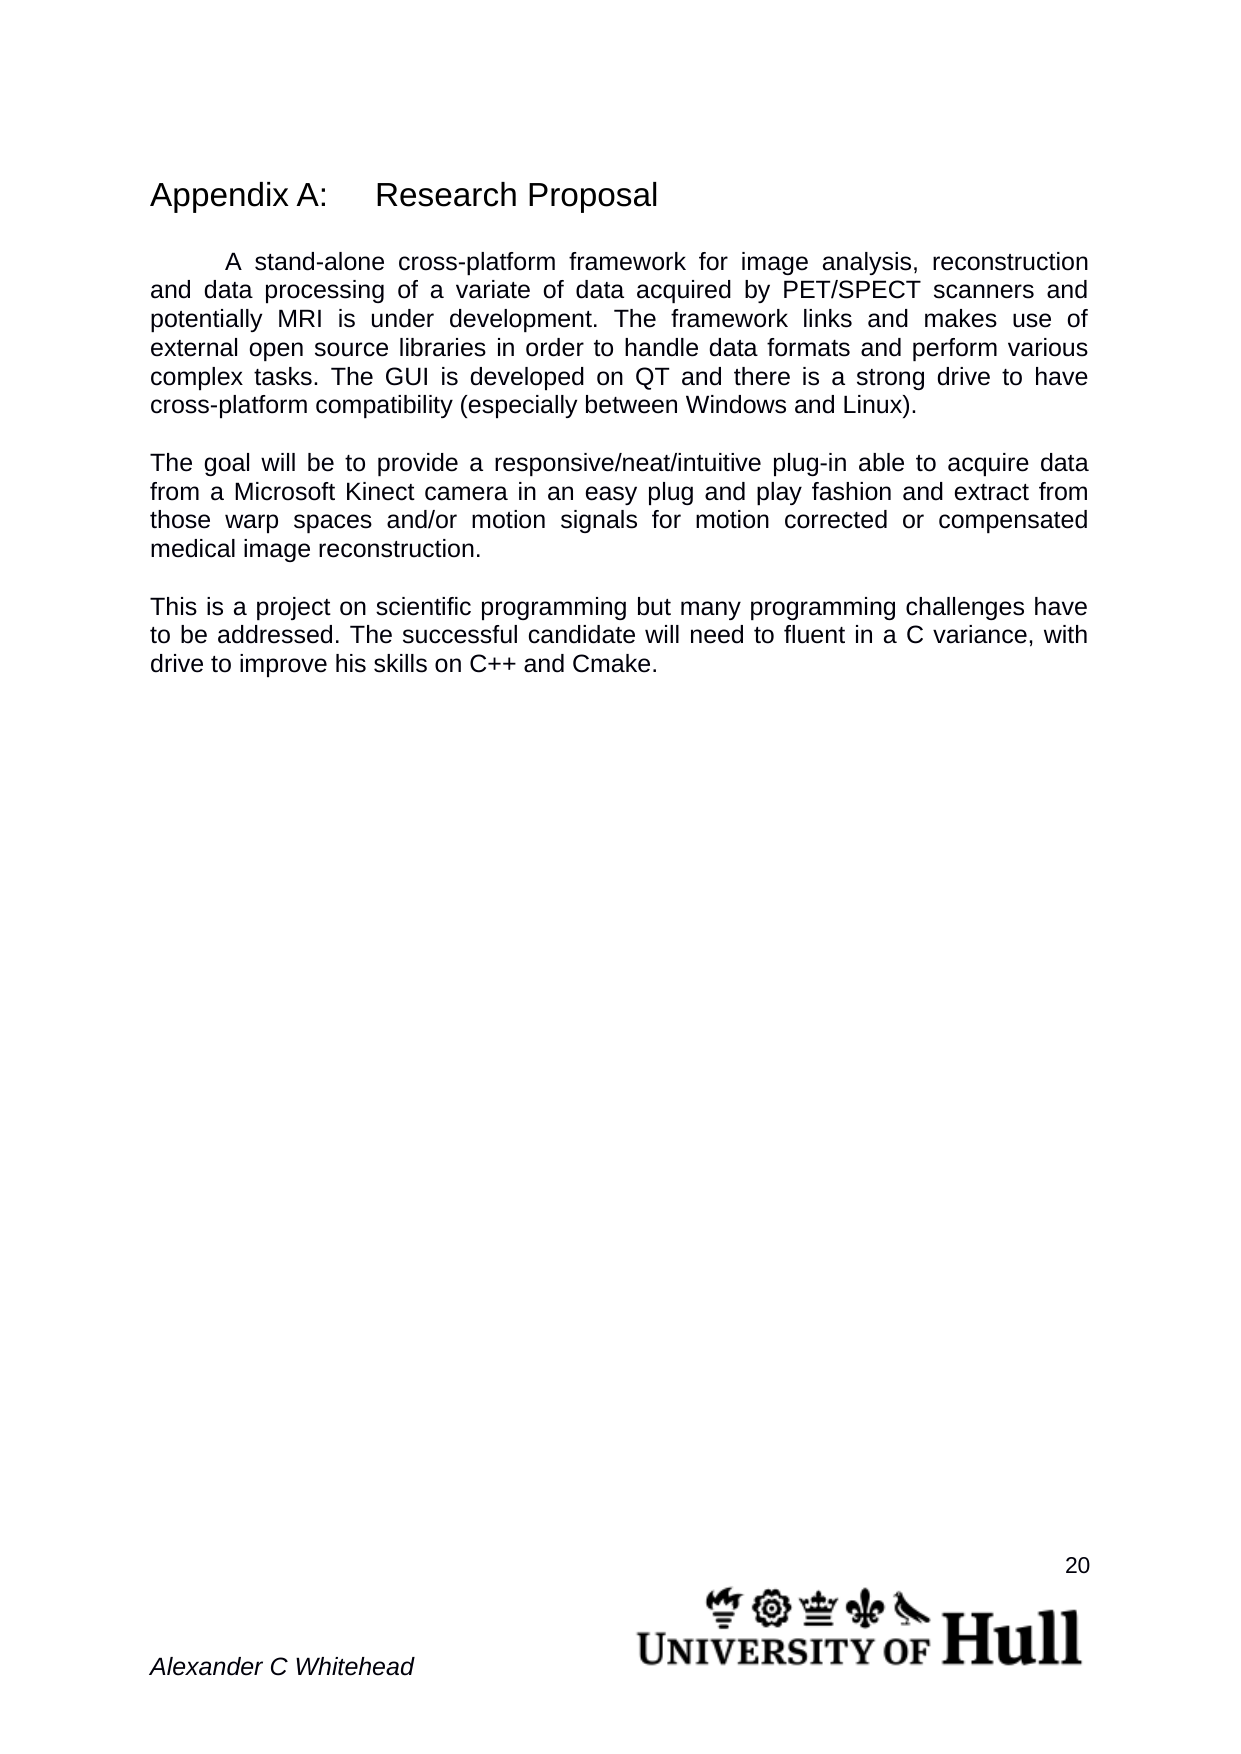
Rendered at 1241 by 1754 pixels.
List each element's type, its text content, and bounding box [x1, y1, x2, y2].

subtitle Research Proposal [150, 175, 1090, 213]
text This is a project on scientific programming but many programming challenges have to be addressed. The successful candidate will need to fluent in a C variance, with drive to improve his skills on C++ and Cmake. [150, 592, 1090, 678]
text The goal will be to provide a responsive/neat/intuitive plug-in able to acquire data from a Microsoft Kinect camera in an easy plug and play fashion and extract from those warp spaces and/or motion signals for motion corrected or compensated medical image reconstruction. [150, 448, 1090, 563]
text A stand-alone cross-platform framework for image analysis, reconstruction and data processing of a variate of data acquired by PET/SPECT scanners and potentially MRI is under development. The framework links and makes use of external open source libraries in order to handle data formats and perform various complex tasks. The GUI is developed on QT and there is a strong drive to have cross-platform compatibility (especially between Windows and Linux). [150, 247, 1090, 419]
picture [630, 1578, 1091, 1675]
